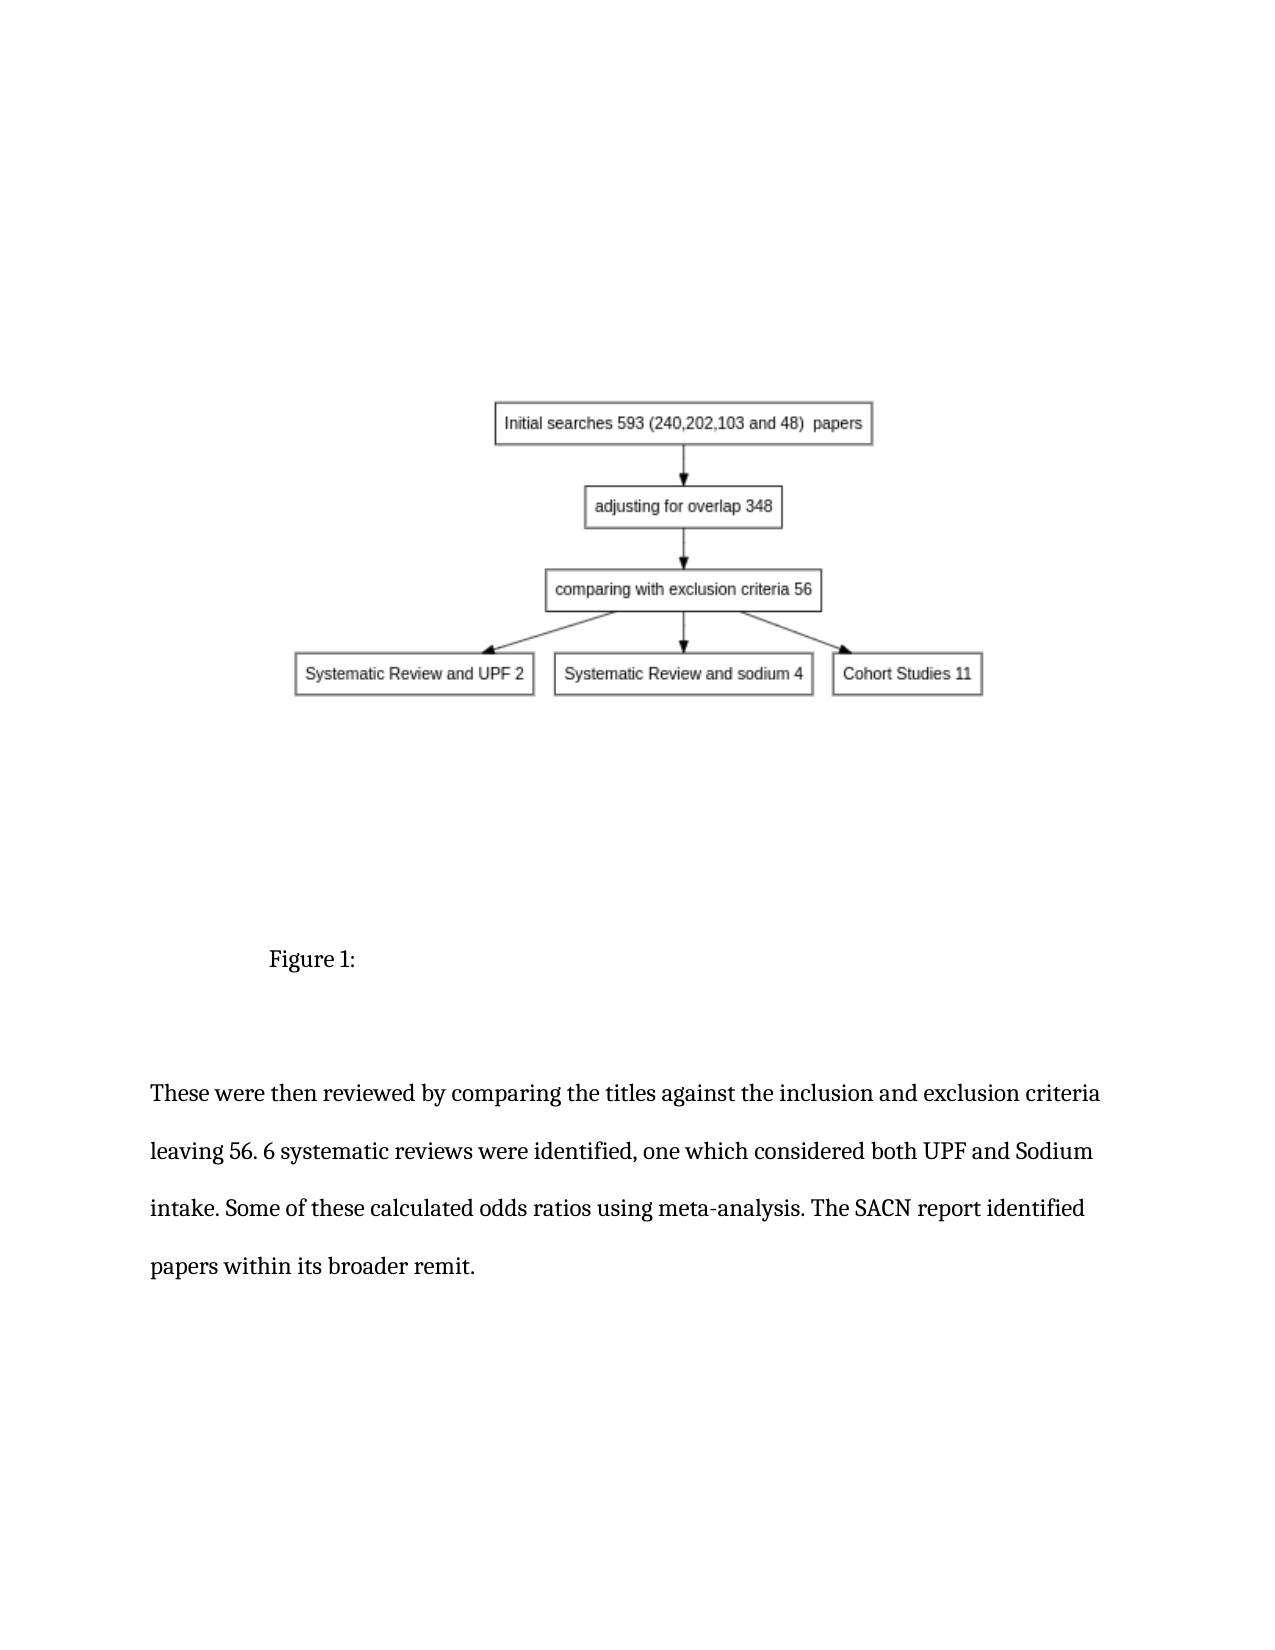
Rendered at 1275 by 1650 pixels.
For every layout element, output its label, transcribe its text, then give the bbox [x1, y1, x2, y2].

text Figure 1: [269, 946, 1006, 974]
picture [268, 150, 1007, 946]
text These were then reviewed by comparing the titles against the inclusion and exclusion criteria leaving 56. 6 systematic reviews were identified, one which considered both UPF and Sodium intake. Some of these calculated odds ratios using meta-analysis. The SACN report identified papers within its broader remit. [150, 1079, 1125, 1280]
